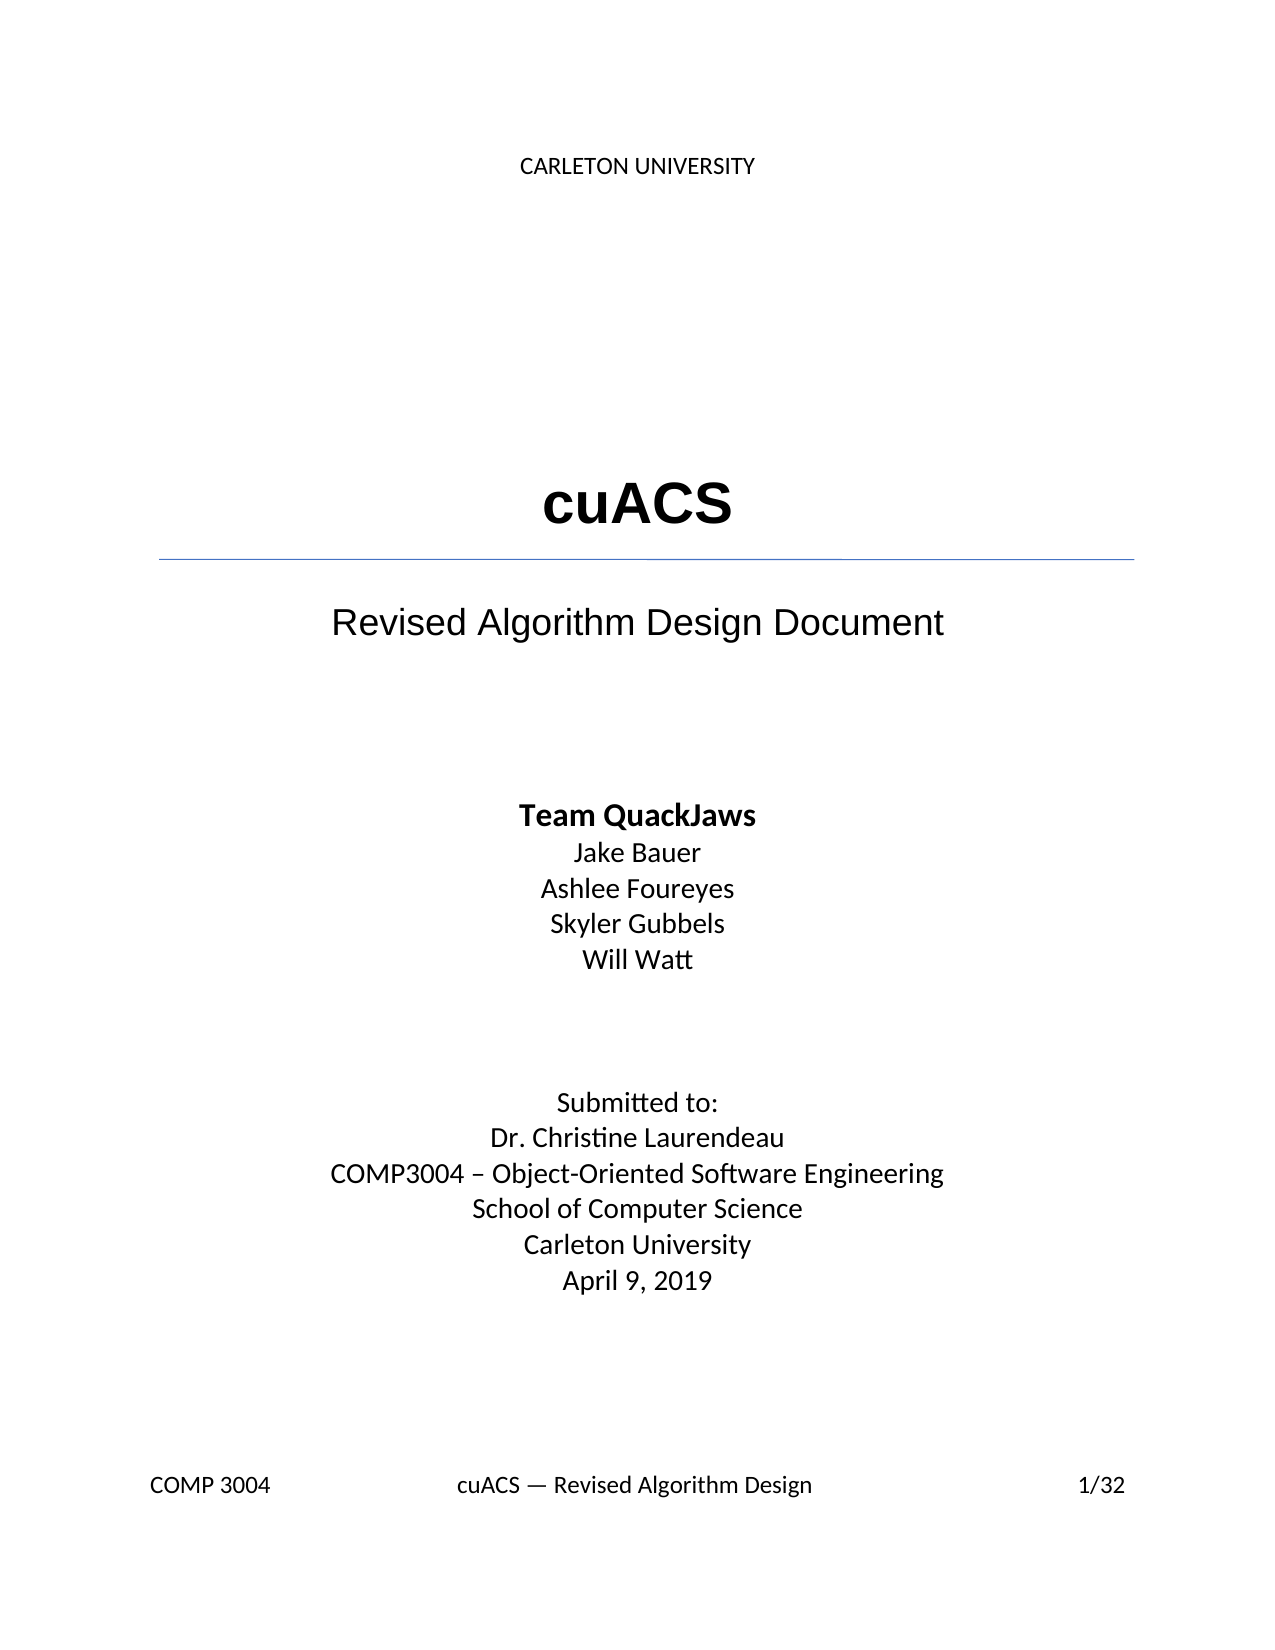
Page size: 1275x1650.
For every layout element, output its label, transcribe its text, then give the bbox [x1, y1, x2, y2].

title cuACS [150, 469, 1125, 536]
text Skyler Gubbels [150, 906, 1125, 941]
text Team QuackJaws [150, 793, 1125, 834]
subtitle Revised Algorithm Design Document [150, 600, 1125, 643]
text COMP3004 – Object-Oriented Software Engineering [150, 1155, 1125, 1191]
text Submitted to: [150, 1084, 1125, 1119]
text CARLETON UNIVERSITY [150, 150, 1125, 181]
text Jake Bauer [150, 834, 1125, 870]
text Dr. Christine Laurendeau [150, 1119, 1125, 1155]
text Ashlee Foureyes [150, 870, 1125, 906]
text Will Watt [150, 941, 1125, 977]
text April 9, 2019 [150, 1262, 1125, 1297]
text Carleton University [150, 1226, 1125, 1262]
text School of Computer Science [150, 1191, 1125, 1226]
